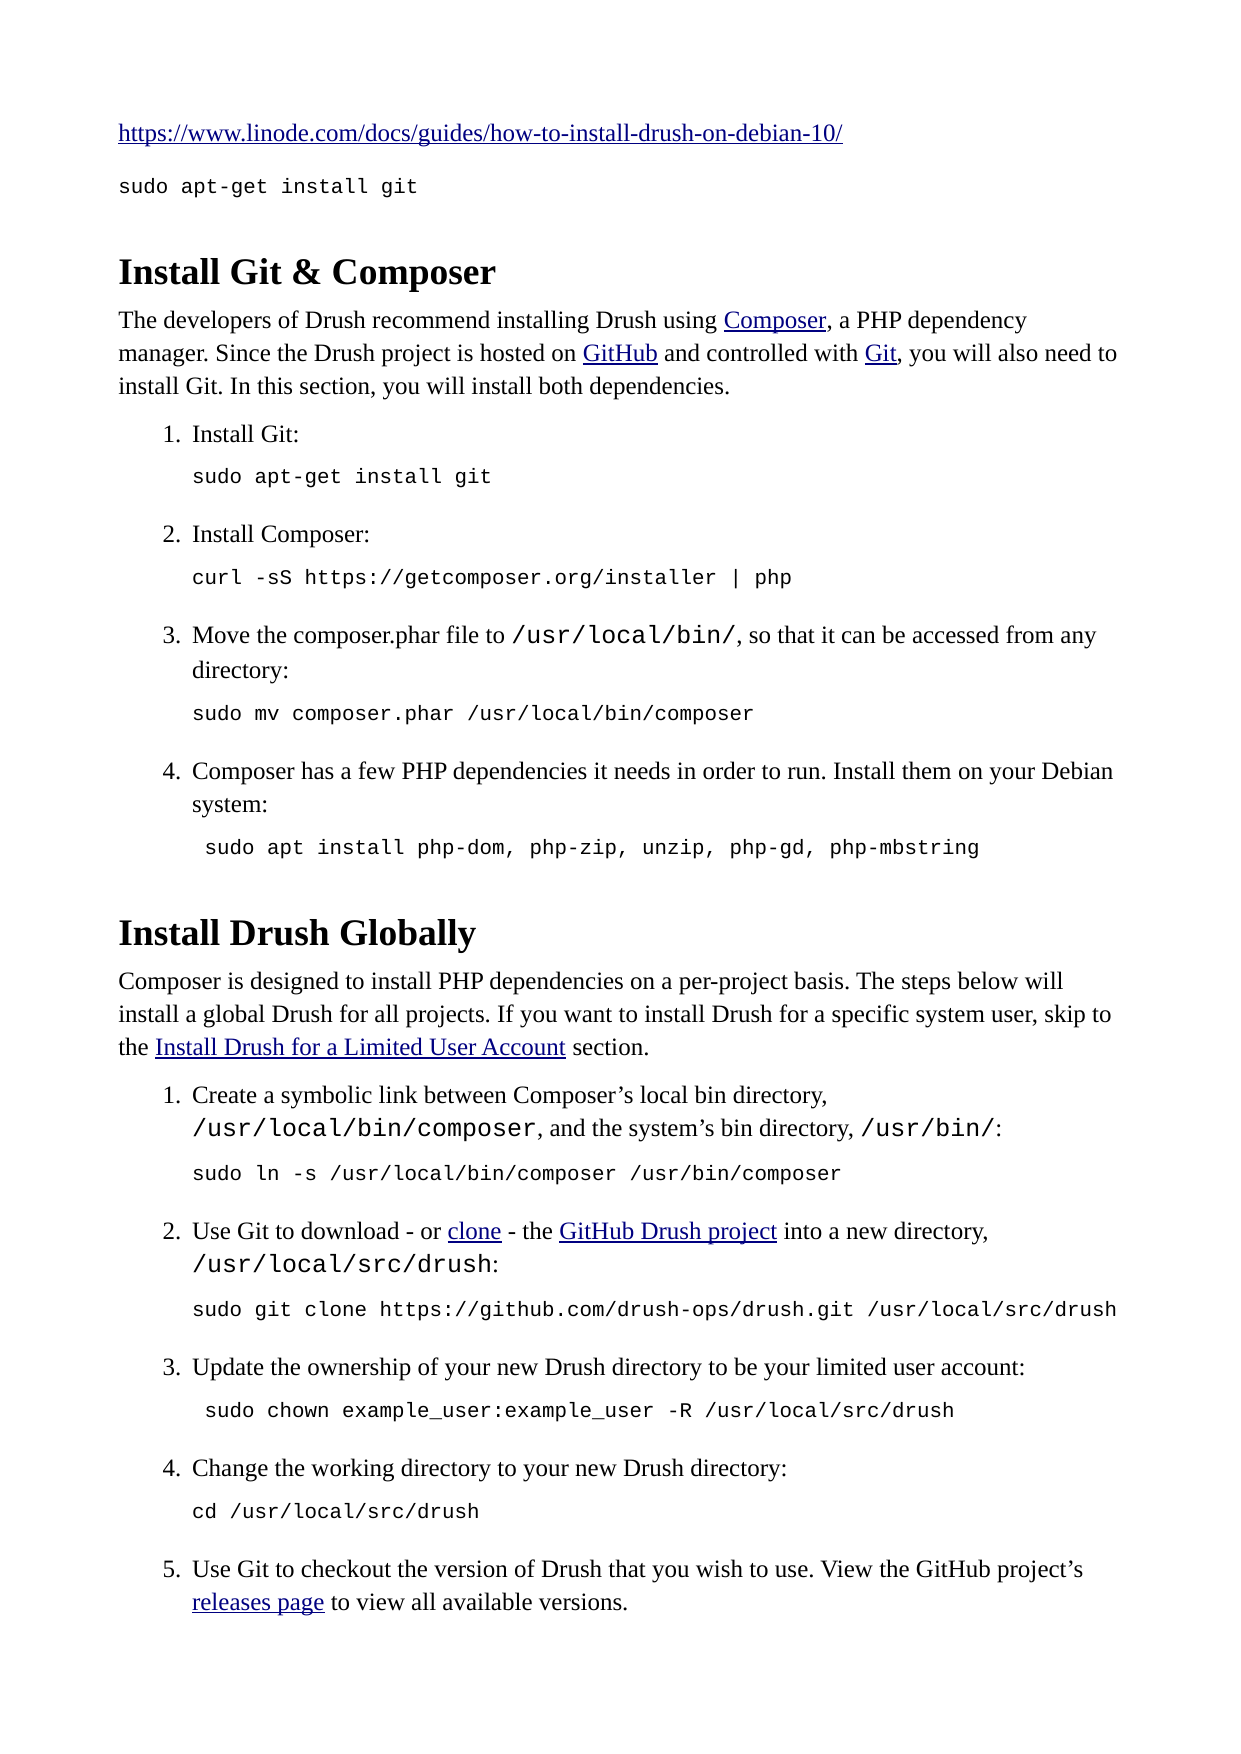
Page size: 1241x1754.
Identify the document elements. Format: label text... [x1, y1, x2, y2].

list sudo mv composer.phar /usr/local/bin/composer [162, 703, 1122, 727]
list sudo ln -s /usr/local/bin/composer /usr/bin/composer [162, 1163, 1122, 1187]
list Composer has a few PHP dependencies it needs in order to run. Install them on your Debian system: [162, 756, 1122, 818]
list Use Git to checkout the version of Drush that you wish to use. View the GitHub project’s releases page to view all available versions. [162, 1554, 1122, 1616]
text sudo apt-get install git [118, 176, 1122, 199]
list curl -sS https://getcomposer.org/installer | php [162, 567, 1122, 591]
text Composer is designed to install PHP dependencies on a per-project basis. The steps below will install a global Drush for all projects. If you want to install Drush for a specific system user, skip to the Install Drush for a Limited User Account section. [118, 966, 1122, 1061]
list sudo apt install php-dom, php-zip, unzip, php-gd, php-mbstring [162, 837, 1122, 860]
list sudo apt-get install git [162, 466, 1122, 490]
list Use Git to download - or clone - the GitHub Drush project into a new directory, /usr/local/src/drush: [162, 1216, 1122, 1280]
list Change the working directory to your new Drush directory: [162, 1453, 1122, 1482]
list Update the ownership of your new Drush directory to be your limited user account: [162, 1352, 1122, 1381]
subtitle Install Drush Globally [118, 911, 1122, 954]
text https://www.linode.com/docs/guides/how-to-install-drush-on-debian-10/ [118, 118, 1122, 147]
list Install Composer: [162, 519, 1122, 548]
text The developers of Drush recommend installing Drush using Composer, a PHP dependency manager. Since the Drush project is hosted on GitHub and controlled with Git, you will also need to install Git. In this section, you will install both dependencies. [118, 305, 1122, 400]
list sudo git clone https://github.com/drush-ops/drush.git /usr/local/src/drush [162, 1299, 1122, 1323]
subtitle Install Git & Composer [118, 249, 1122, 293]
list Create a symbolic link between Composer’s local bin directory, /usr/local/bin/composer, and the system’s bin directory, /usr/bin/: [162, 1080, 1122, 1144]
list Install Git: [162, 419, 1122, 448]
list Move the composer.phar file to /usr/local/bin/, so that it can be accessed from any directory: [162, 620, 1122, 684]
list cd /usr/local/src/drush [162, 1501, 1122, 1524]
list sudo chown example_user:example_user -R /usr/local/src/drush [162, 1400, 1122, 1423]
